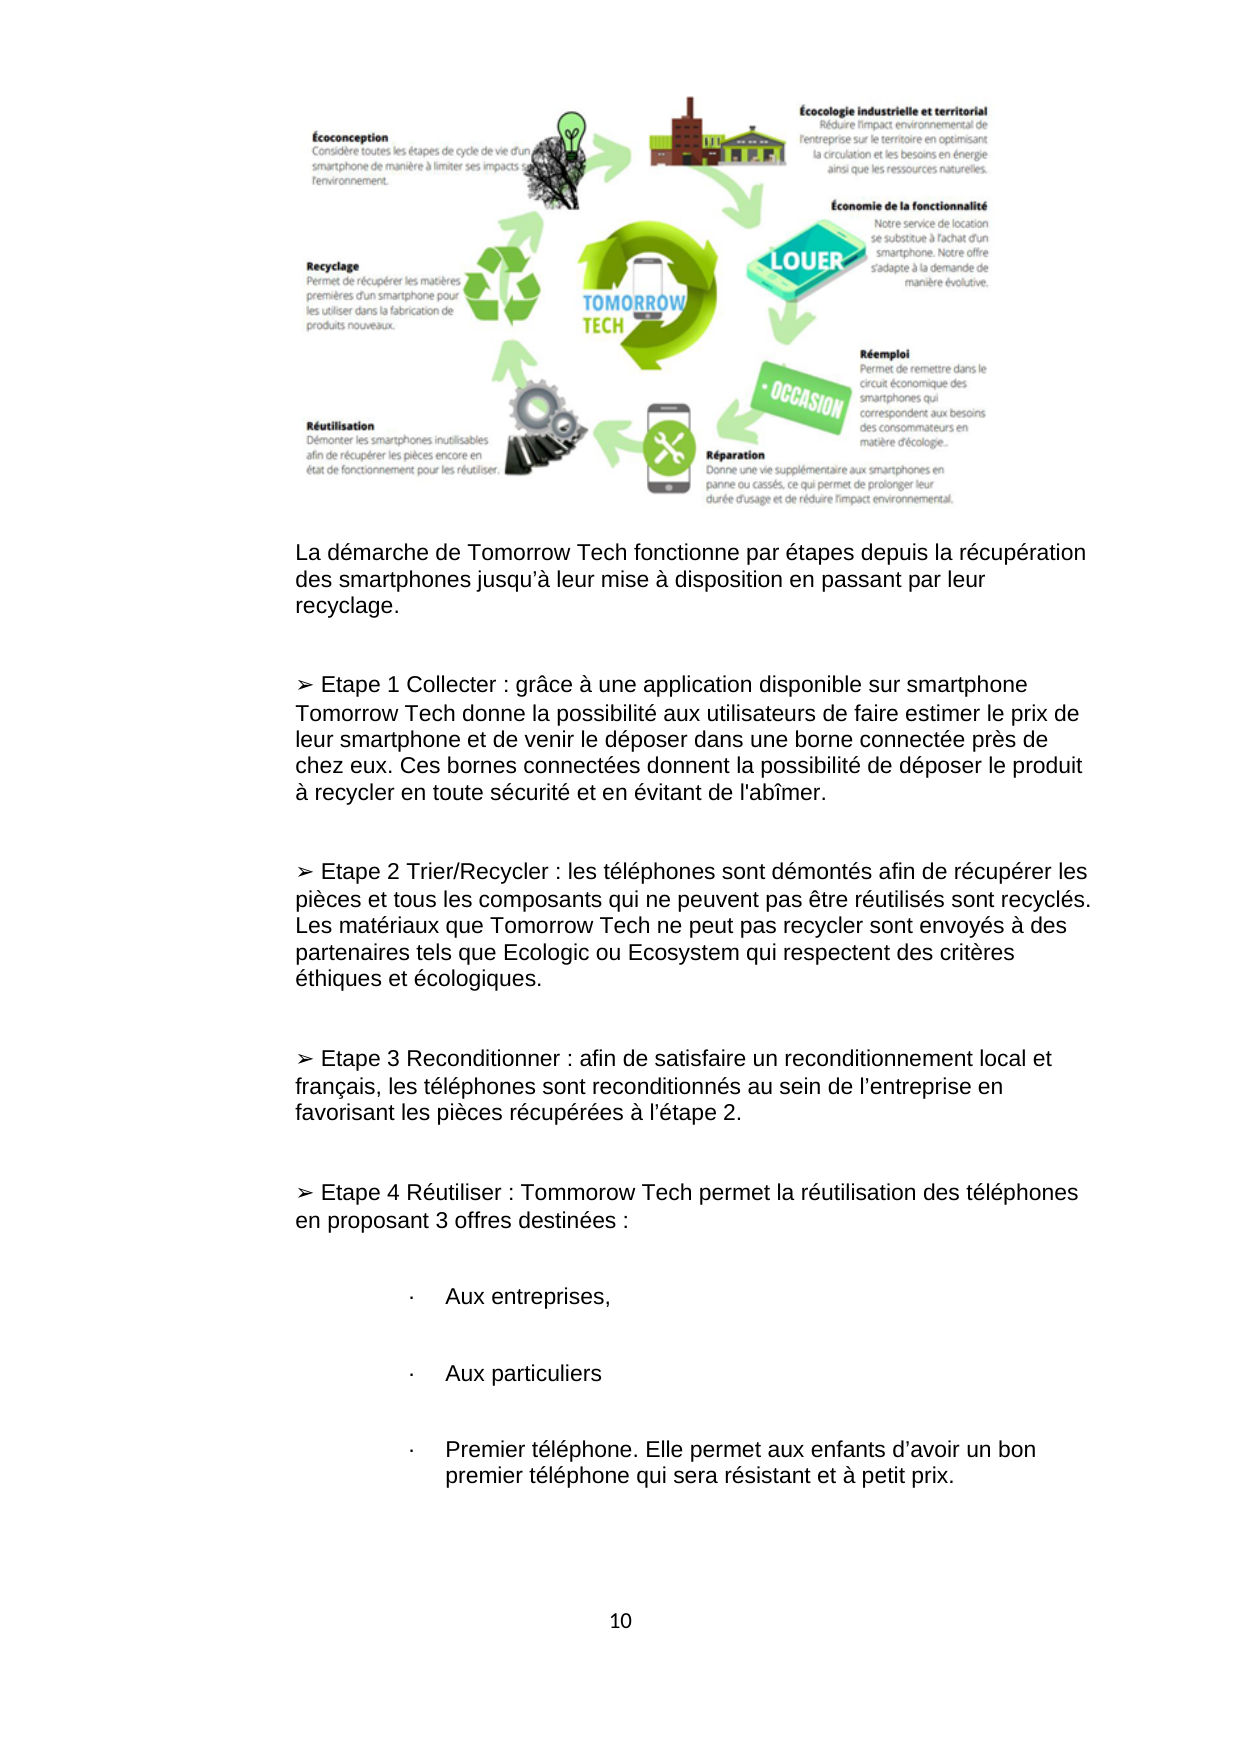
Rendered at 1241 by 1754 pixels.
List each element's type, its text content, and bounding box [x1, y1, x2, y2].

text · Premier téléphone. Elle permet aux enfants d’avoir un bon premier téléphone qui sera résistant et à petit prix. [408, 1436, 1093, 1488]
text ➢ Etape 2 Trier/Recycler : les téléphones sont démontés afin de récupérer les pièces et tous les composants qui ne peuvent pas être réutilisés sont recyclés. Les matériaux que Tomorrow Tech ne peut pas recycler sont envoyés à des partenaires tels que Ecologic ou Ecosystem qui respectent des critères éthiques et écologiques. [295, 855, 1093, 992]
text ➢ Etape 4 Réutiliser : Tommorow Tech permet la réutilisation des téléphones en proposant 3 offres destinées : [295, 1176, 1093, 1233]
text · Aux particuliers [408, 1359, 1093, 1386]
text · Aux entreprises, [408, 1283, 1093, 1309]
text ➢ Etape 1 Collecter : grâce à une application disponible sur smartphone Tomorrow Tech donne la possibilité aux utilisateurs de faire estimer le prix de leur smartphone et de venir le déposer dans une borne connectée près de chez eux. Ces bornes connectées donnent la possibilité de déposer le produit à recycler en toute sécurité et en évitant de l'abîmer. [295, 668, 1093, 805]
text ➢ Etape 3 Reconditionner : afin de satisfaire un reconditionnement local et français, les téléphones sont reconditionnés au sein de l’entreprise en favorisant les pièces récupérées à l’étape 2. [295, 1042, 1093, 1126]
text La démarche de Tomorrow Tech fonctionne par étapes depuis la récupération des smartphones jusqu’à leur mise à disposition en passant par leur recyclage. [295, 539, 1093, 618]
